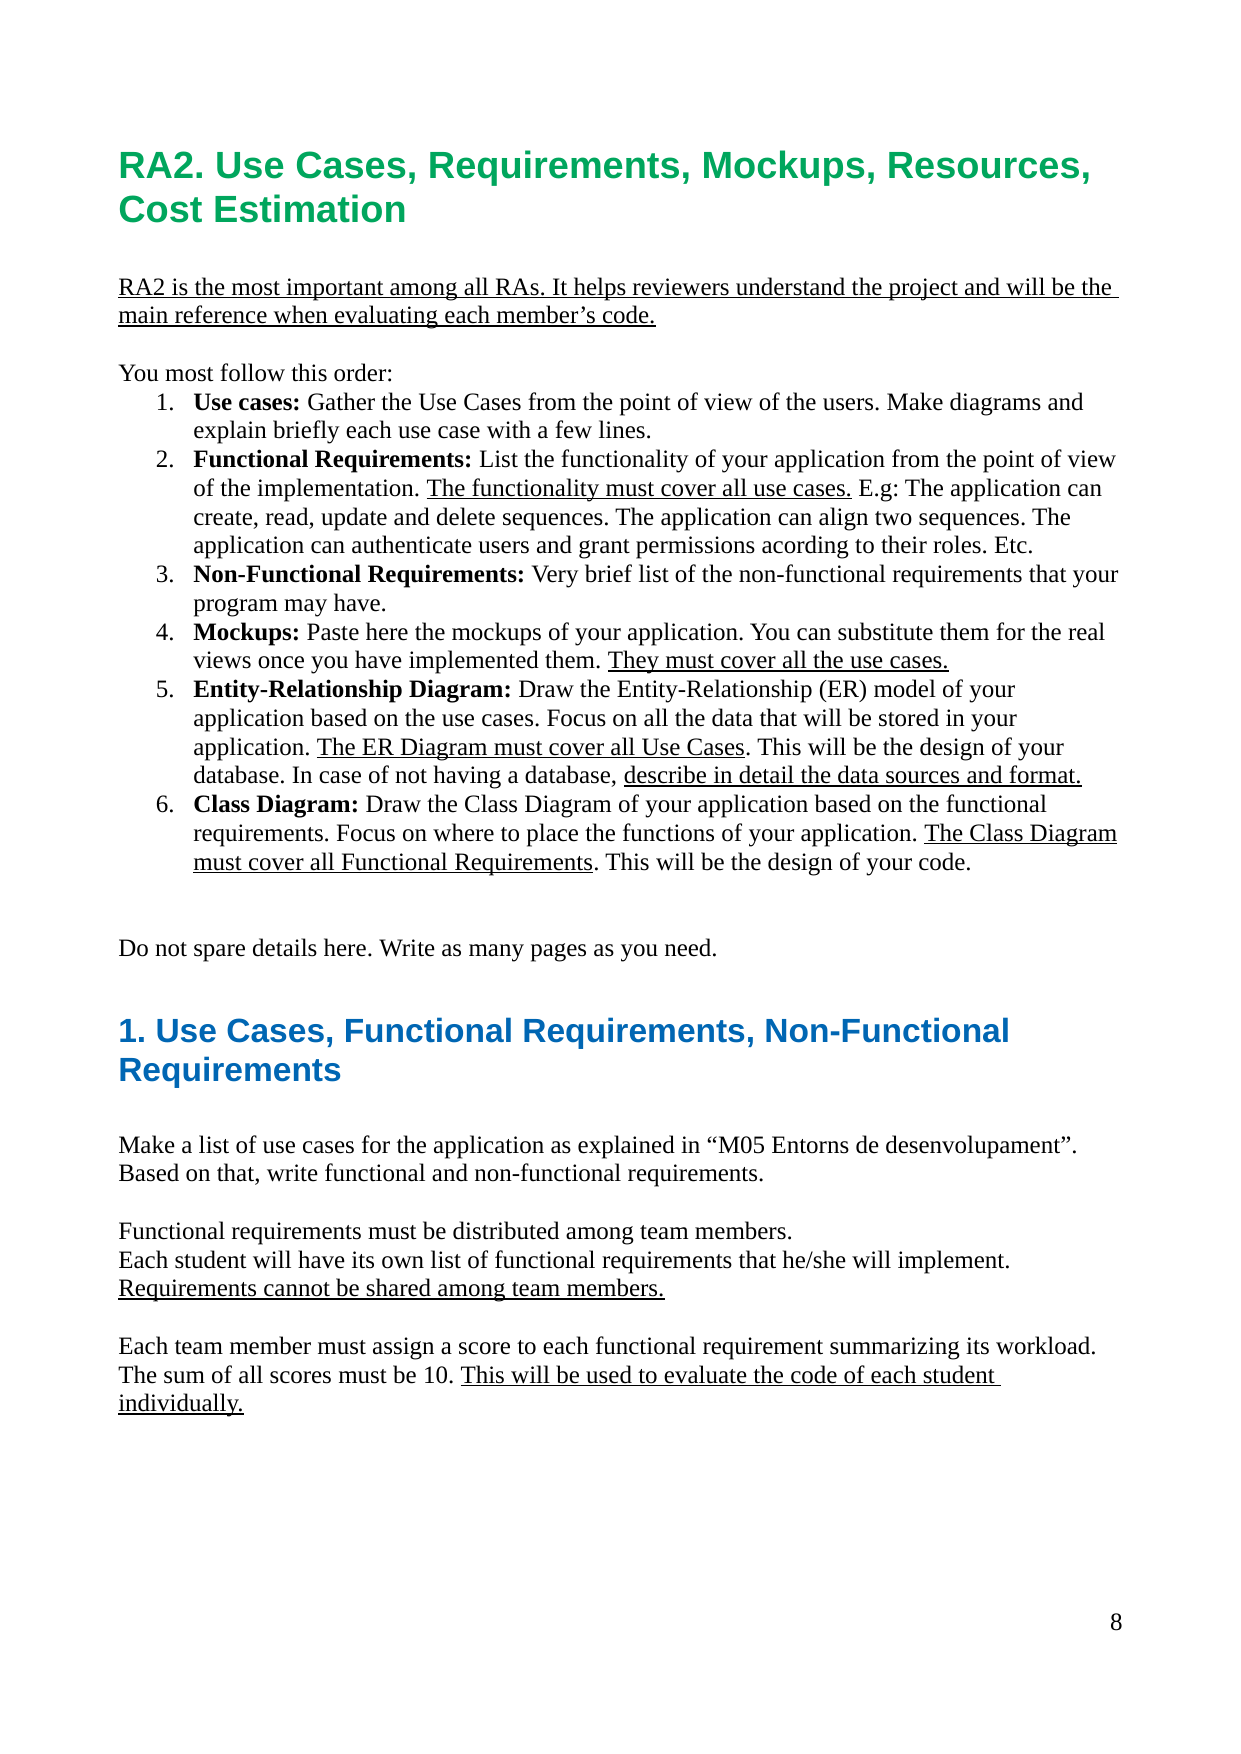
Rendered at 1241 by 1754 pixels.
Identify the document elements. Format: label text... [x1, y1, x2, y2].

list Entity-Relationship Diagram: Draw the Entity-Relationship (ER) model of your application based on the use cases. Focus on all the data that will be stored in your application. The ER Diagram must cover all Use Cases. This will be the design of your database. In case of not having a database, describe in detail the data sources and format. [156, 674, 1122, 789]
list Use cases: Gather the Use Cases from the point of view of the users. Make diagrams and explain briefly each use case with a few lines. [156, 387, 1122, 444]
list Class Diagram: Draw the Class Diagram of your application based on the functional requirements. Focus on where to place the functions of your application. The Class Diagram must cover all Functional Requirements. This will be the design of your code. [156, 789, 1122, 875]
text Do not spare details here. Write as many pages as you need. [118, 933, 1122, 962]
text Each student will have its own list of functional requirements that he/she will implement. [118, 1245, 1122, 1273]
subtitle RA2. Use Cases, Requirements, Mockups, Resources, Cost Estimation [118, 143, 1122, 230]
subtitle 1. Use Cases, Functional Requirements, Non-Functional Requirements [118, 1011, 1122, 1088]
text The sum of all scores must be 10. This will be used to evaluate the code of each student individually. [118, 1360, 1122, 1417]
list Mockups: Paste here the mockups of your application. You can substitute them for the real views once you have implemented them. They must cover all the use cases. [156, 617, 1122, 674]
text Make a list of use cases for the application as explained in “M05 Entorns de desenvolupament”. [118, 1130, 1122, 1158]
list Non-Functional Requirements: Very brief list of the non-functional requirements that your program may have. [156, 559, 1122, 617]
list Functional Requirements: List the functionality of your application from the point of view of the implementation. The functionality must cover all use cases. E.g: The application can create, read, update and delete sequences. The application can align two sequences. The application can authenticate users and grant permissions acording to their roles. Etc. [156, 444, 1122, 559]
text RA2 is the most important among all RAs. It helps reviewers understand the project and will be the main reference when evaluating each member’s code. [118, 272, 1122, 329]
text Each team member must assign a score to each functional requirement summarizing its workload. [118, 1331, 1122, 1360]
text Based on that, write functional and non-functional requirements. [118, 1158, 1122, 1187]
text You most follow this order: [118, 358, 1122, 387]
text Functional requirements must be distributed among team members. [118, 1216, 1122, 1245]
text Requirements cannot be shared among team members. [118, 1273, 1122, 1302]
